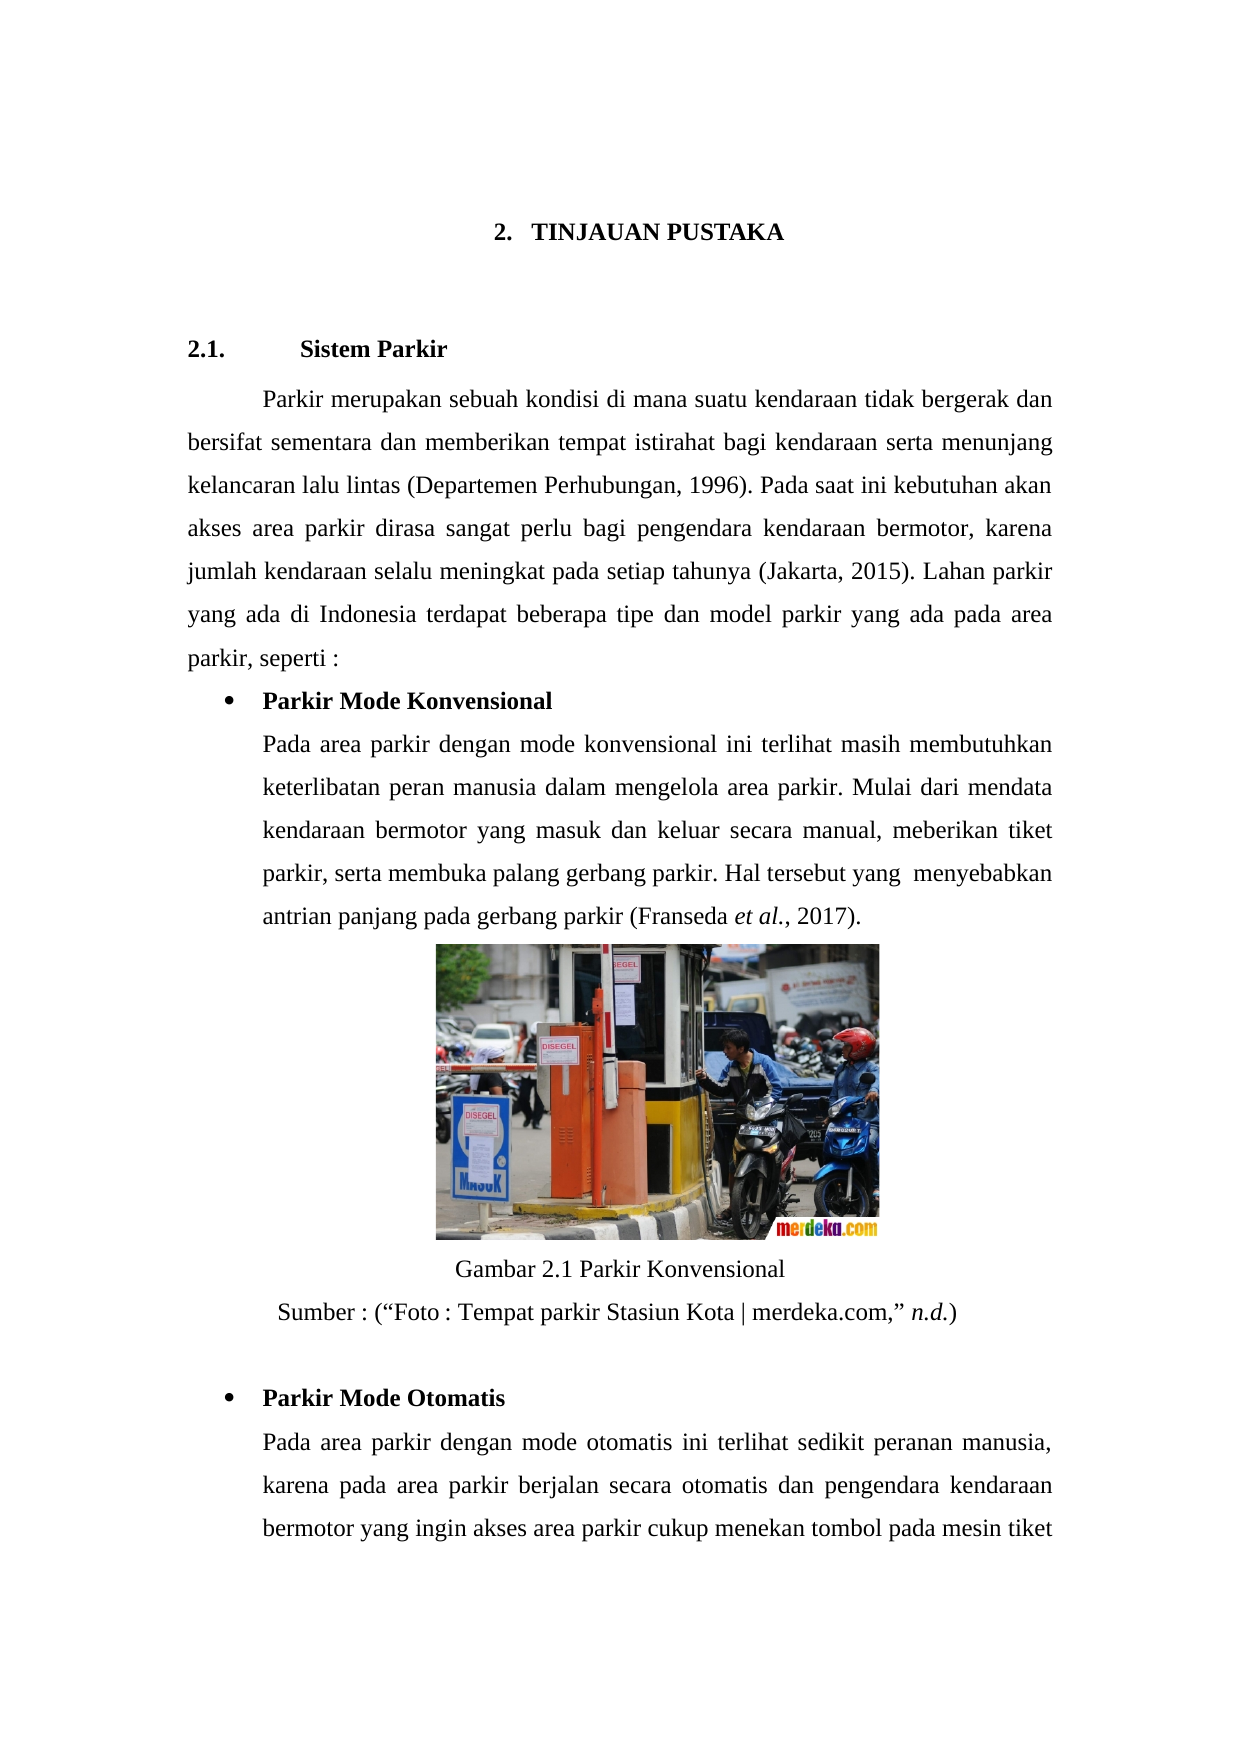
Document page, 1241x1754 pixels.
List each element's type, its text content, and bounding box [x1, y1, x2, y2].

list Parkir Mode Konvensional [225, 686, 1053, 714]
text Pada area parkir dengan mode otomatis ini terlihat sedikit peranan manusia, karena pada area parkir berjalan secara otomatis dan pengendara kendaraan bermotor yang ingin akses area parkir cukup menekan tombol pada mesin tiket [262, 1427, 1053, 1542]
subtitle Sistem Parkir [187, 334, 1053, 363]
text Gambar 2.1 Parkir Konvensional [187, 1254, 1053, 1283]
subtitle TINJAUAN PUSTAKA [225, 217, 1053, 246]
text Sumber : (“Foto : Tempat parkir Stasiun Kota | merdeka.com,” n.d.) [187, 1297, 1053, 1326]
text Parkir merupakan sebuah kondisi di mana suatu kendaraan tidak bergerak dan bersifat sementara dan memberikan tempat istirahat bagi kendaraan serta menunjang kelancaran lalu lintas (Departemen Perhubungan, 1996). Pada saat ini kebutuhan akan akses area parkir dirasa sangat perlu bagi pengendara kendaraan bermotor, karena jumlah kendaraan selalu meningkat pada setiap tahunya (Jakarta, 2015). Lahan parkir yang ada di Indonesia terdapat beberapa tipe dan model parkir yang ada pada area parkir, seperti : [187, 384, 1053, 671]
list Parkir Mode Otomatis [225, 1383, 1053, 1412]
text Pada area parkir dengan mode konvensional ini terlihat masih membutuhkan keterlibatan peran manusia dalam mengelola area parkir. Mulai dari mendata kendaraan bermotor yang masuk dan keluar secara manual, meberikan tiket parkir, serta membuka palang gerbang parkir. Hal tersebut yang menyebabkan antrian panjang pada gerbang parkir (Franseda et al., 2017). [262, 729, 1053, 930]
picture [435, 944, 880, 1240]
